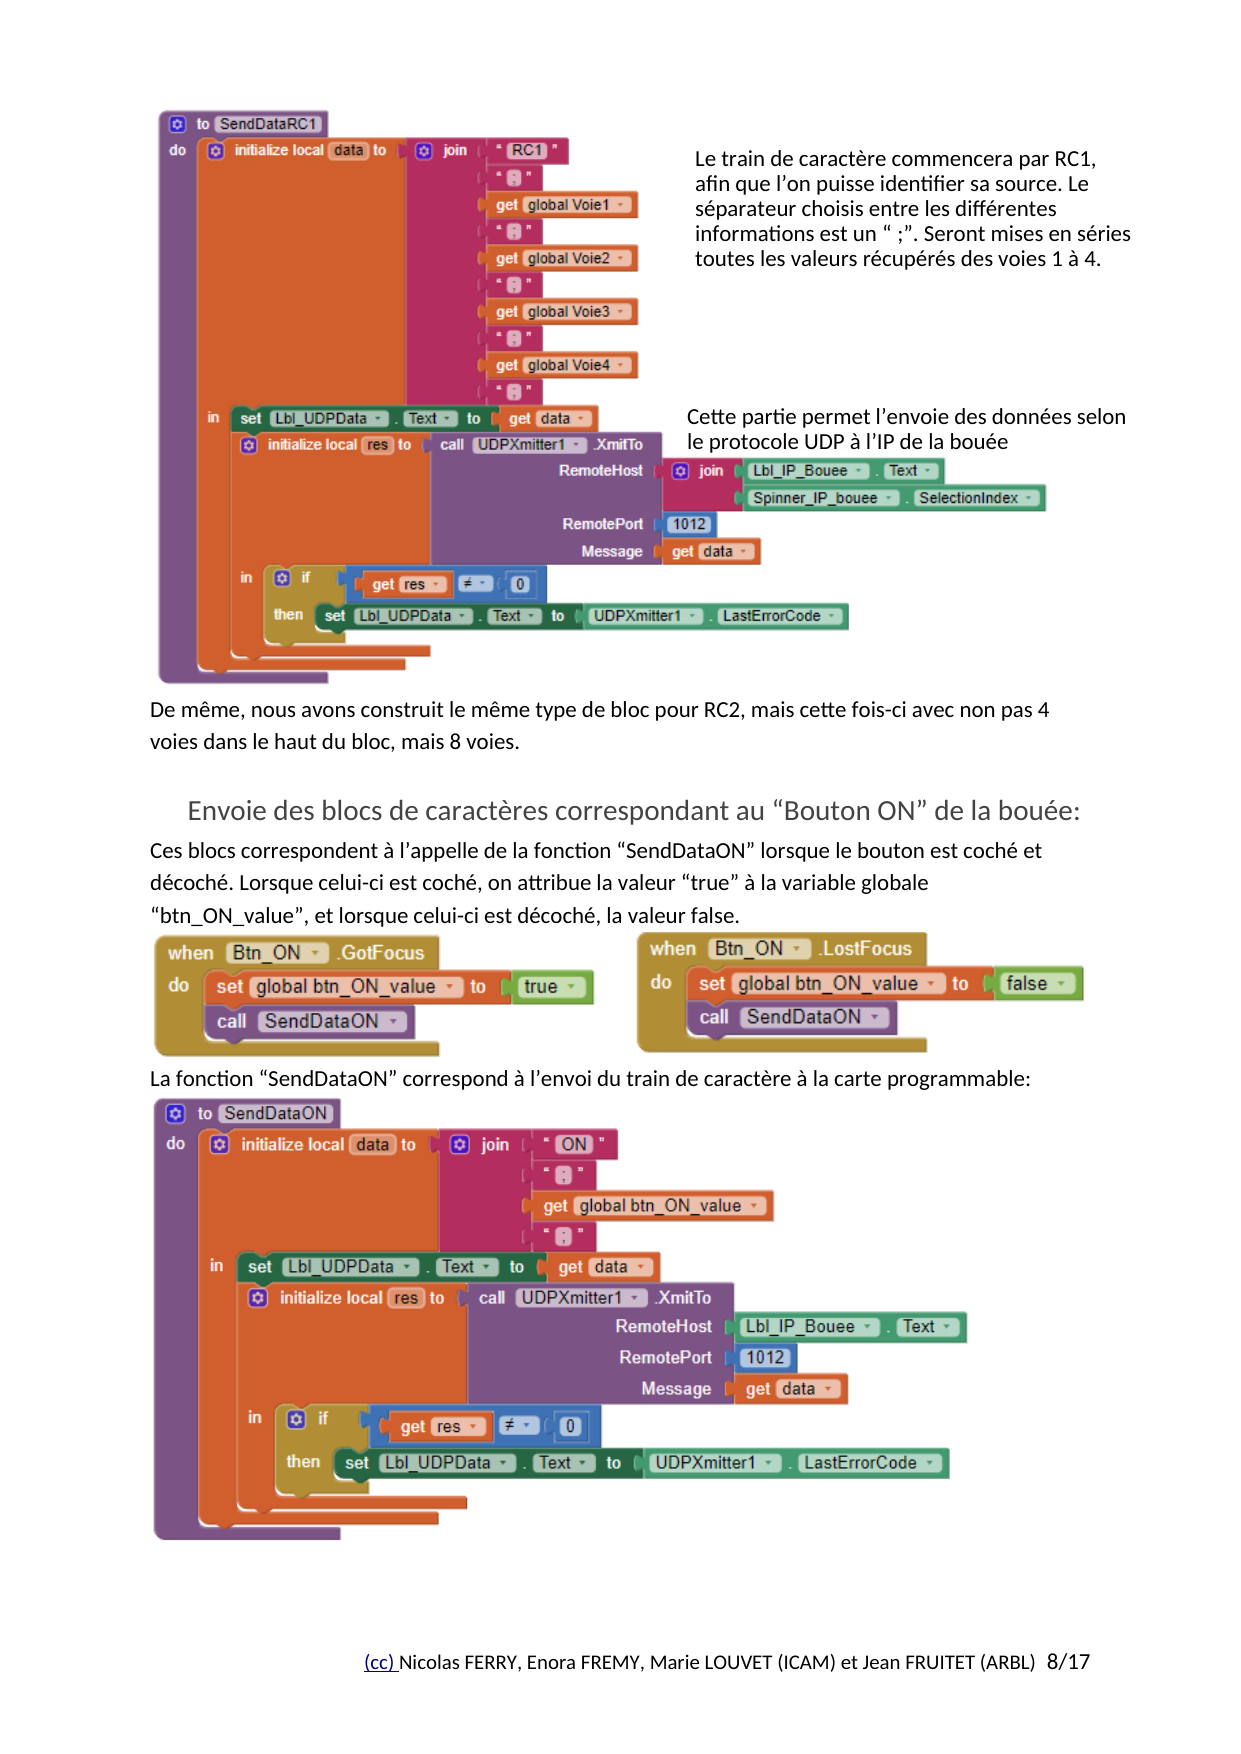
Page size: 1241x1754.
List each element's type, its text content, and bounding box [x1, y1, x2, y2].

picture [150, 932, 1091, 1060]
picture [150, 106, 1047, 691]
text Le train de caractère commencera par RC1, afin que l’on puisse identifier sa source. Le séparateur choisis entre les différentes informations est un “ ;”. Seront mises en séries toutes les valeurs récupérés des voies 1 à 4. [695, 147, 1136, 272]
text Cette partie permet l’envoie des données selon le protocole UDP à l’IP de la bouée [687, 404, 1128, 454]
text De même, nous avons construit le même type de bloc pour RC2, mais cette fois-ci avec non pas 4 voies dans le haut du bloc, mais 8 voies. [150, 695, 1090, 755]
picture [150, 1096, 972, 1544]
text Ces blocs correspondent à l’appelle de la fonction “SendDataON” lorsque le bouton est coché et décoché. Lorsque celui-ci est coché, on attribue la valeur “true” à la variable globale “btn_ON_value”, et lorsque celui-ci est décoché, la valeur false. [150, 836, 1090, 929]
text La fonction “SendDataON” correspond à l’envoi du train de caractère à la carte programmable: [150, 1064, 1090, 1092]
subtitle Envoie des blocs de caractères correspondant au “Bouton ON” de la bouée: [187, 792, 1090, 828]
